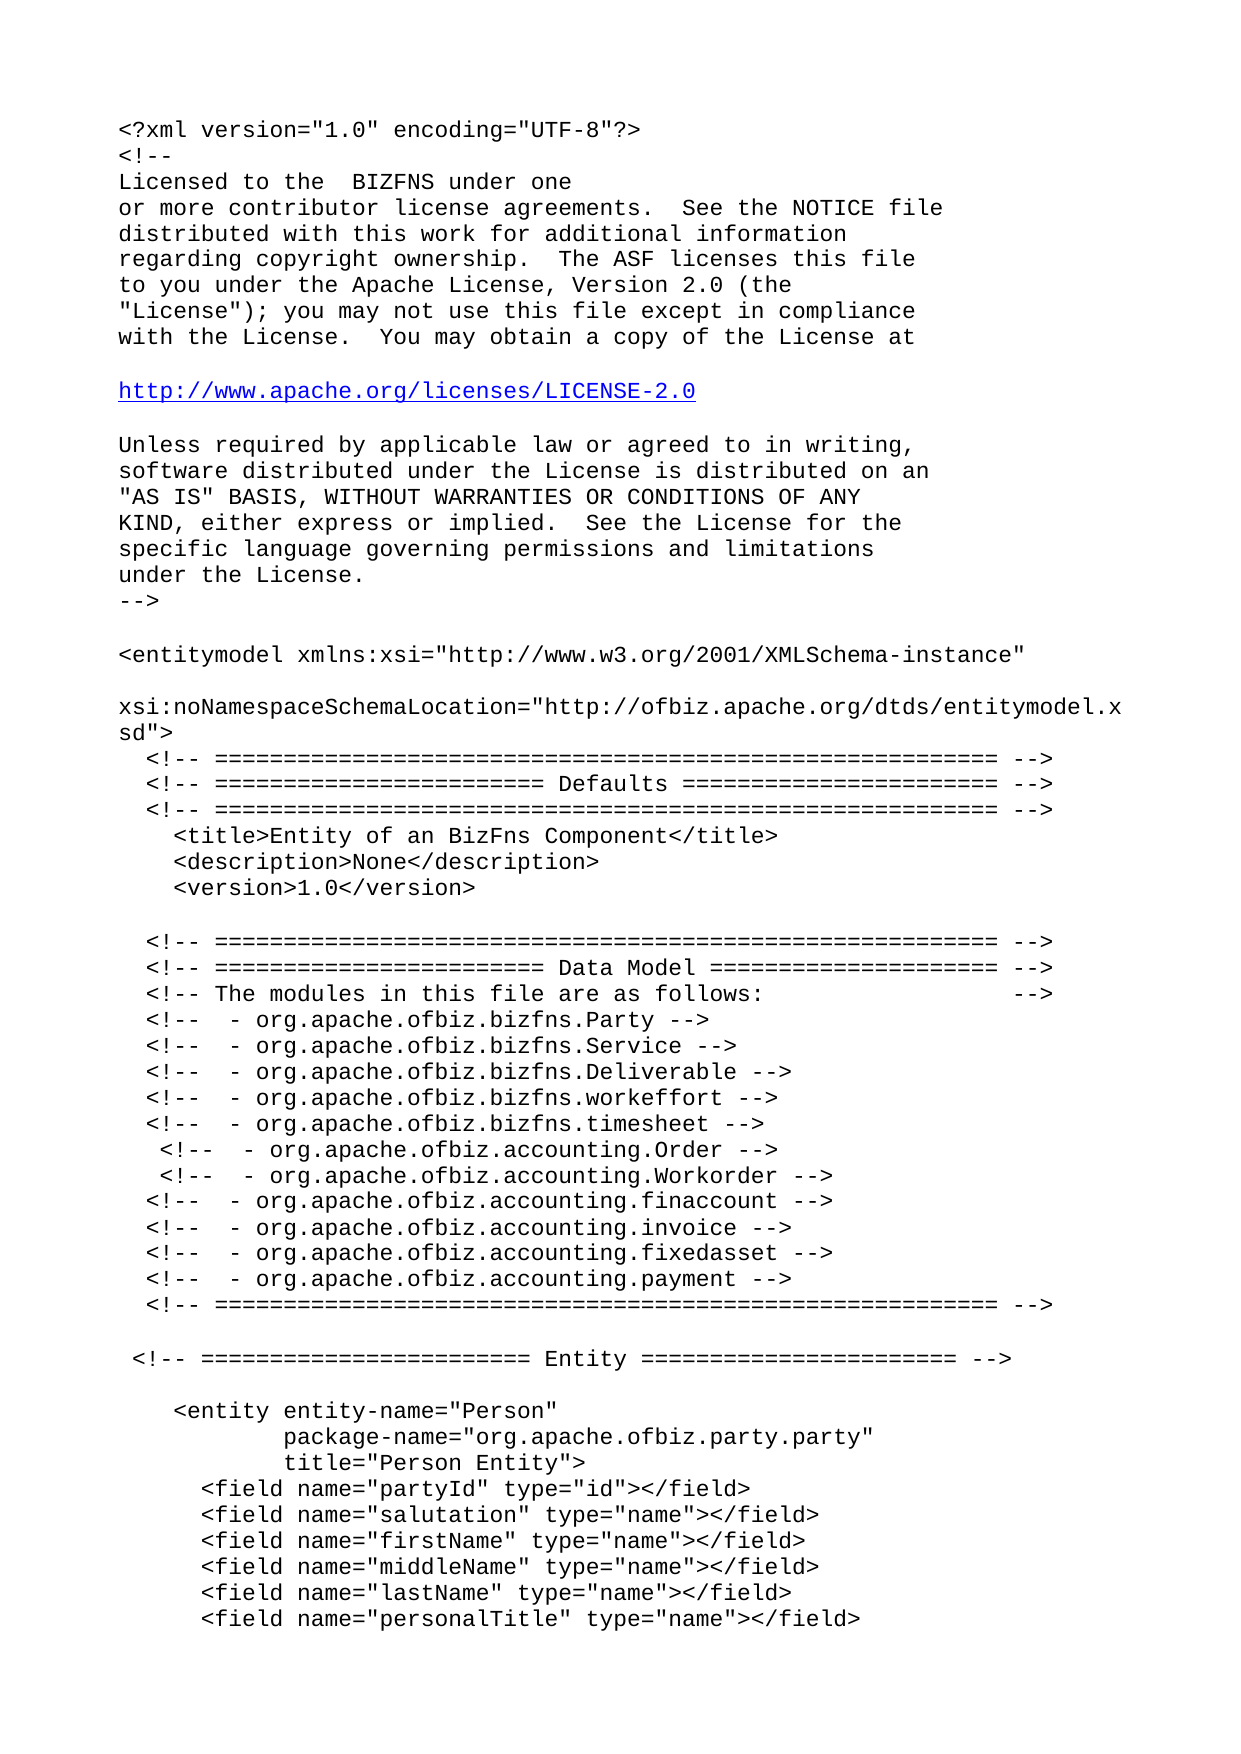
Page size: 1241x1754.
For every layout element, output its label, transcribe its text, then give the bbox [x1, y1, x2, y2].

text <!-- - org.apache.ofbiz.accounting.finaccount --> [118, 1190, 1122, 1216]
text <!-- - org.apache.ofbiz.accounting.Order --> [118, 1138, 1122, 1164]
text <field name="middleName" type="name"></field> [118, 1555, 1122, 1581]
text <description>None</description> [118, 851, 1122, 877]
text <?xml version="1.0" encoding="UTF-8"?> [118, 118, 1122, 144]
text <version>1.0</version> [118, 877, 1122, 902]
text xsi:noNamespaceSchemaLocation="http://ofbiz.apache.org/dtds/entitymodel.xsd"> [118, 669, 1122, 747]
text <!-- - org.apache.ofbiz.bizfns.Deliverable --> [118, 1060, 1122, 1086]
text <!-- ======================== Defaults ======================= --> [118, 773, 1122, 799]
text Licensed to the BIZFNS under one [118, 170, 1122, 196]
text <!-- - org.apache.ofbiz.bizfns.workeffort --> [118, 1086, 1122, 1112]
text <!-- ========================================================= --> [118, 931, 1122, 956]
text distributed with this work for additional information [118, 222, 1122, 248]
text specific language governing permissions and limitations [118, 537, 1122, 563]
text <!-- - org.apache.ofbiz.accounting.Workorder --> [118, 1164, 1122, 1190]
text <field name="salutation" type="name"></field> [118, 1503, 1122, 1529]
text <!-- ======================== Entity ======================= --> [118, 1348, 1122, 1373]
text http://www.apache.org/licenses/LICENSE-2.0 [118, 379, 1122, 406]
text <!-- ======================== Data Model ===================== --> [118, 956, 1122, 982]
text <field name="personalTitle" type="name"></field> [118, 1607, 1122, 1633]
text "License"); you may not use this file except in compliance [118, 300, 1122, 326]
text <!-- The modules in this file are as follows: --> [118, 982, 1122, 1008]
text "AS IS" BASIS, WITHOUT WARRANTIES OR CONDITIONS OF ANY [118, 485, 1122, 511]
text <field name="lastName" type="name"></field> [118, 1581, 1122, 1607]
text <!-- [118, 144, 1122, 170]
text <!-- ========================================================= --> [118, 799, 1122, 825]
text <!-- - org.apache.ofbiz.bizfns.Service --> [118, 1034, 1122, 1060]
text <field name="partyId" type="id"></field> [118, 1477, 1122, 1503]
text <!-- - org.apache.ofbiz.accounting.invoice --> [118, 1216, 1122, 1242]
text <title>Entity of an BizFns Component</title> [118, 825, 1122, 851]
text with the License. You may obtain a copy of the License at [118, 326, 1122, 352]
text <entity entity-name="Person" [118, 1399, 1122, 1425]
text to you under the Apache License, Version 2.0 (the [118, 274, 1122, 300]
text --> [118, 589, 1122, 615]
text software distributed under the License is distributed on an [118, 459, 1122, 485]
text <field name="firstName" type="name"></field> [118, 1529, 1122, 1555]
text <!-- ========================================================= --> [118, 1294, 1122, 1319]
text title="Person Entity"> [118, 1451, 1122, 1477]
text <!-- ========================================================= --> [118, 747, 1122, 773]
text KIND, either express or implied. See the License for the [118, 511, 1122, 537]
text <!-- - org.apache.ofbiz.bizfns.timesheet --> [118, 1112, 1122, 1138]
text Unless required by applicable law or agreed to in writing, [118, 433, 1122, 459]
text <!-- - org.apache.ofbiz.accounting.fixedasset --> [118, 1242, 1122, 1268]
text <!-- - org.apache.ofbiz.accounting.payment --> [118, 1268, 1122, 1294]
text package-name="org.apache.ofbiz.party.party" [118, 1425, 1122, 1451]
text <entitymodel xmlns:xsi="http://www.w3.org/2001/XMLSchema-instance" [118, 643, 1122, 669]
text regarding copyright ownership. The ASF licenses this file [118, 248, 1122, 274]
text <!-- - org.apache.ofbiz.bizfns.Party --> [118, 1008, 1122, 1034]
text or more contributor license agreements. See the NOTICE file [118, 196, 1122, 222]
text under the License. [118, 563, 1122, 589]
